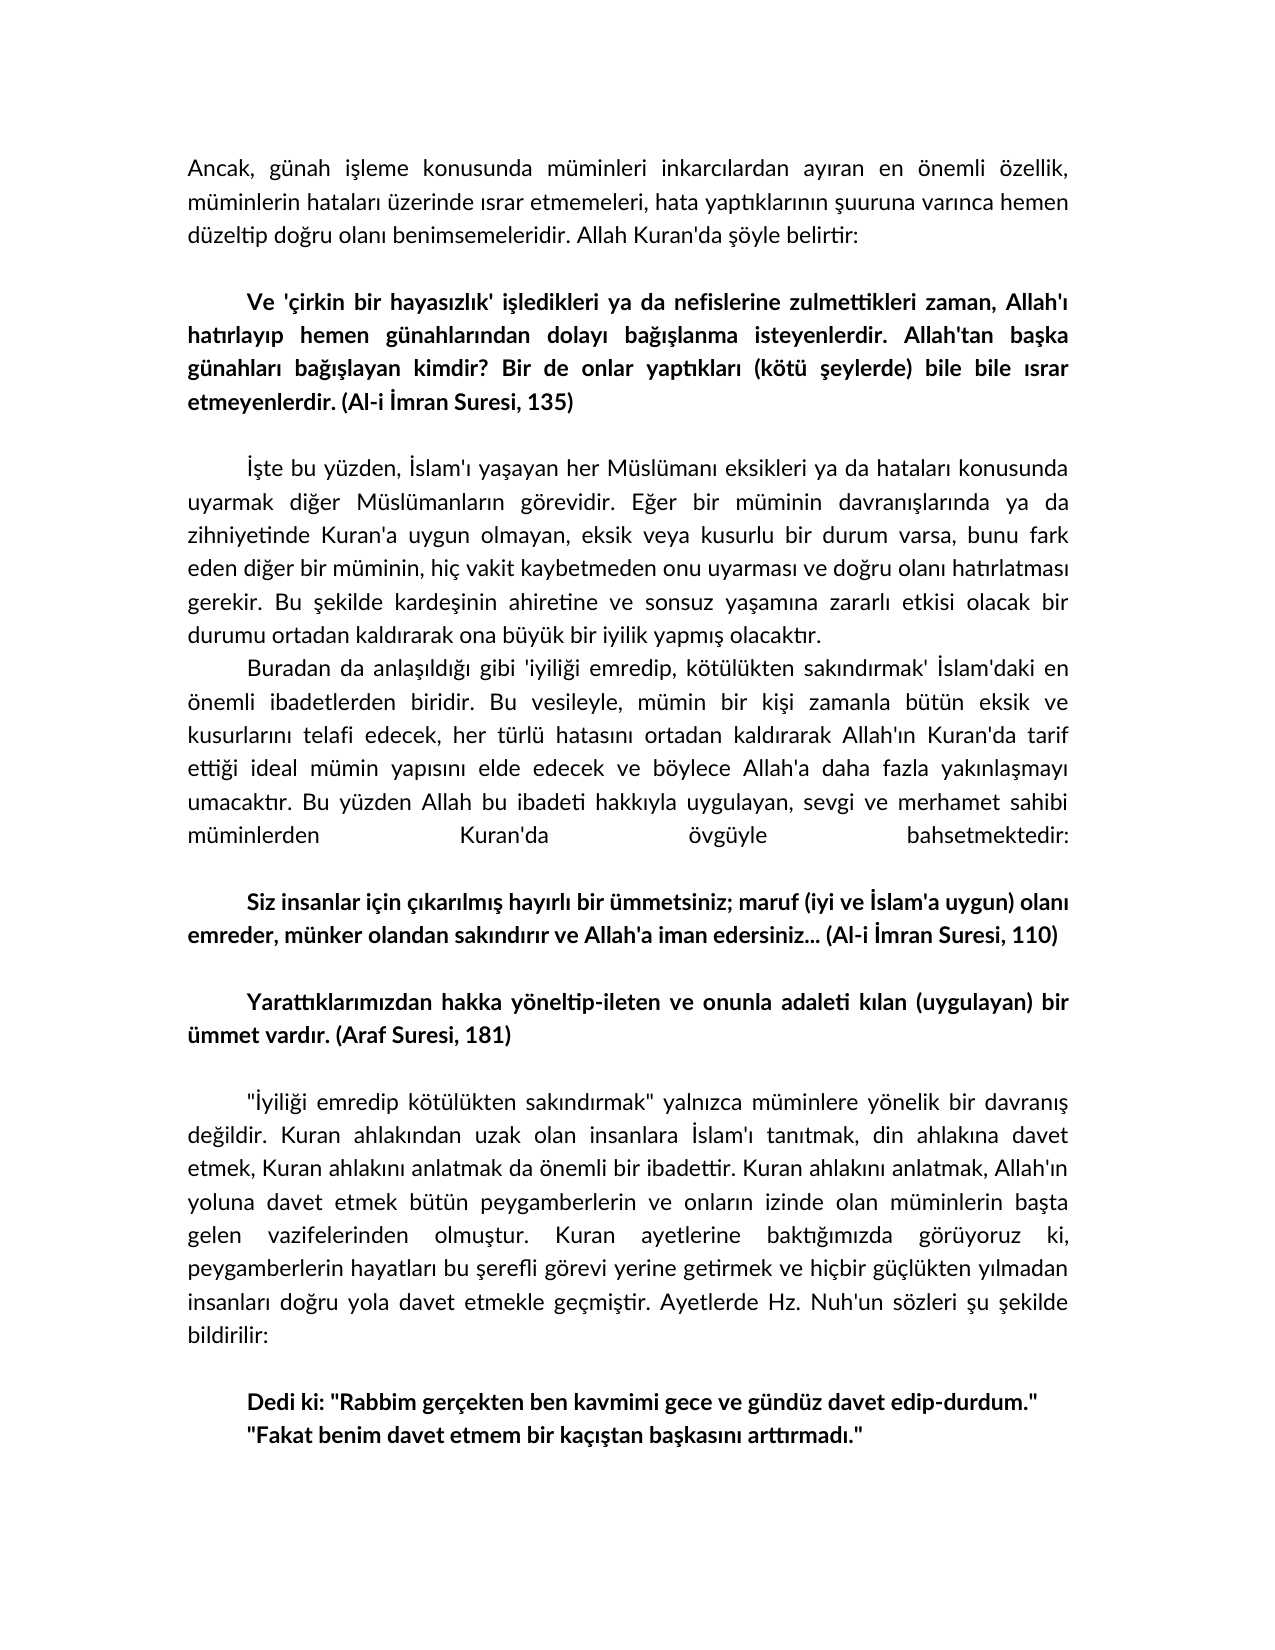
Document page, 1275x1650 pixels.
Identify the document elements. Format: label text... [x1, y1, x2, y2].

text Buradan da anlaşıldığı gibi 'iyiliği emredip, kötülükten sakındırmak' İslam'daki en önemli ibadetlerden biridir. Bu vesileyle, mümin bir kişi zamanla bütün eksik ve kusurlarını telafi edecek, her türlü hatasını ortadan kaldırarak Allah'ın Kuran'da tarif ettiği ideal mümin yapısını elde edecek ve böylece Allah'a daha fazla yakınlaşmayı umacaktır. Bu yüzden Allah bu ibadeti hakkıyla uygulayan, sevgi ve merhamet sahibi müminlerden Kuran'da övgüyle bahsetmektedir: [187, 650, 1070, 883]
text Yarattıklarımızdan hakka yöneltip-ileten ve onunla adaleti kılan (uygulayan) bir ümmet vardır. (Araf Suresi, 181) [187, 983, 1070, 1050]
text Ancak, günah işleme konusunda müminleri inkarcılardan ayıran en önemli özellik, müminlerin hataları üzerinde ısrar etmemeleri, hata yaptıklarının şuuruna varınca hemen düzeltip doğru olanı benimsemeleridir. Allah Kuran'da şöyle belirtir: [187, 150, 1070, 250]
text İşte bu yüzden, İslam'ı yaşayan her Müslümanı eksikleri ya da hataları konusunda uyarmak diğer Müslümanların görevidir. Eğer bir müminin davranışlarında ya da zihniyetinde Kuran'a uygun olmayan, eksik veya kusurlu bir durum varsa, bunu fark eden diğer bir müminin, hiç vakit kaybetmeden onu uyarması ve doğru olanı hatırlatması gerekir. Bu şekilde kardeşinin ahiretine ve sonsuz yaşamına zararlı etkisi olacak bir durumu ortadan kaldırarak ona büyük bir iyilik yapmış olacaktır. [187, 450, 1070, 650]
text Siz insanlar için çıkarılmış hayırlı bir ümmetsiniz; maruf (iyi ve İslam'a uygun) olanı emreder, münker olandan sakındırır ve Allah'a iman edersiniz... (Al-i İmran Suresi, 110) [187, 883, 1070, 950]
text Ve 'çirkin bir hayasızlık' işledikleri ya da nefislerine zulmettikleri zaman, Allah'ı hatırlayıp hemen günahlarından dolayı bağışlanma isteyenlerdir. Allah'tan başka günahları bağışlayan kimdir? Bir de onlar yaptıkları (kötü şeylerde) bile bile ısrar etmeyenlerdir. (Al-i İmran Suresi, 135) [187, 283, 1070, 417]
text "İyiliği emredip kötülükten sakındırmak" yalnızca müminlere yönelik bir davranış değildir. Kuran ahlakından uzak olan insanlara İslam'ı tanıtmak, din ahlakına davet etmek, Kuran ahlakını anlatmak da önemli bir ibadettir. Kuran ahlakını anlatmak, Allah'ın yoluna davet etmek bütün peygamberlerin ve onların izinde olan müminlerin başta gelen vazifelerinden olmuştur. Kuran ayetlerine baktığımızda görüyoruz ki, peygamberlerin hayatları bu şerefli görevi yerine getirmek ve hiçbir güçlükten yılmadan insanları doğru yola davet etmekle geçmiştir. Ayetlerde Hz. Nuh'un sözleri şu şekilde bildirilir: [187, 1083, 1070, 1350]
text "Fakat benim davet etmem bir kaçıştan başkasını arttırmadı." [187, 1417, 1070, 1450]
text Dedi ki: "Rabbim gerçekten ben kavmimi gece ve gündüz davet edip-durdum." [187, 1383, 1070, 1417]
